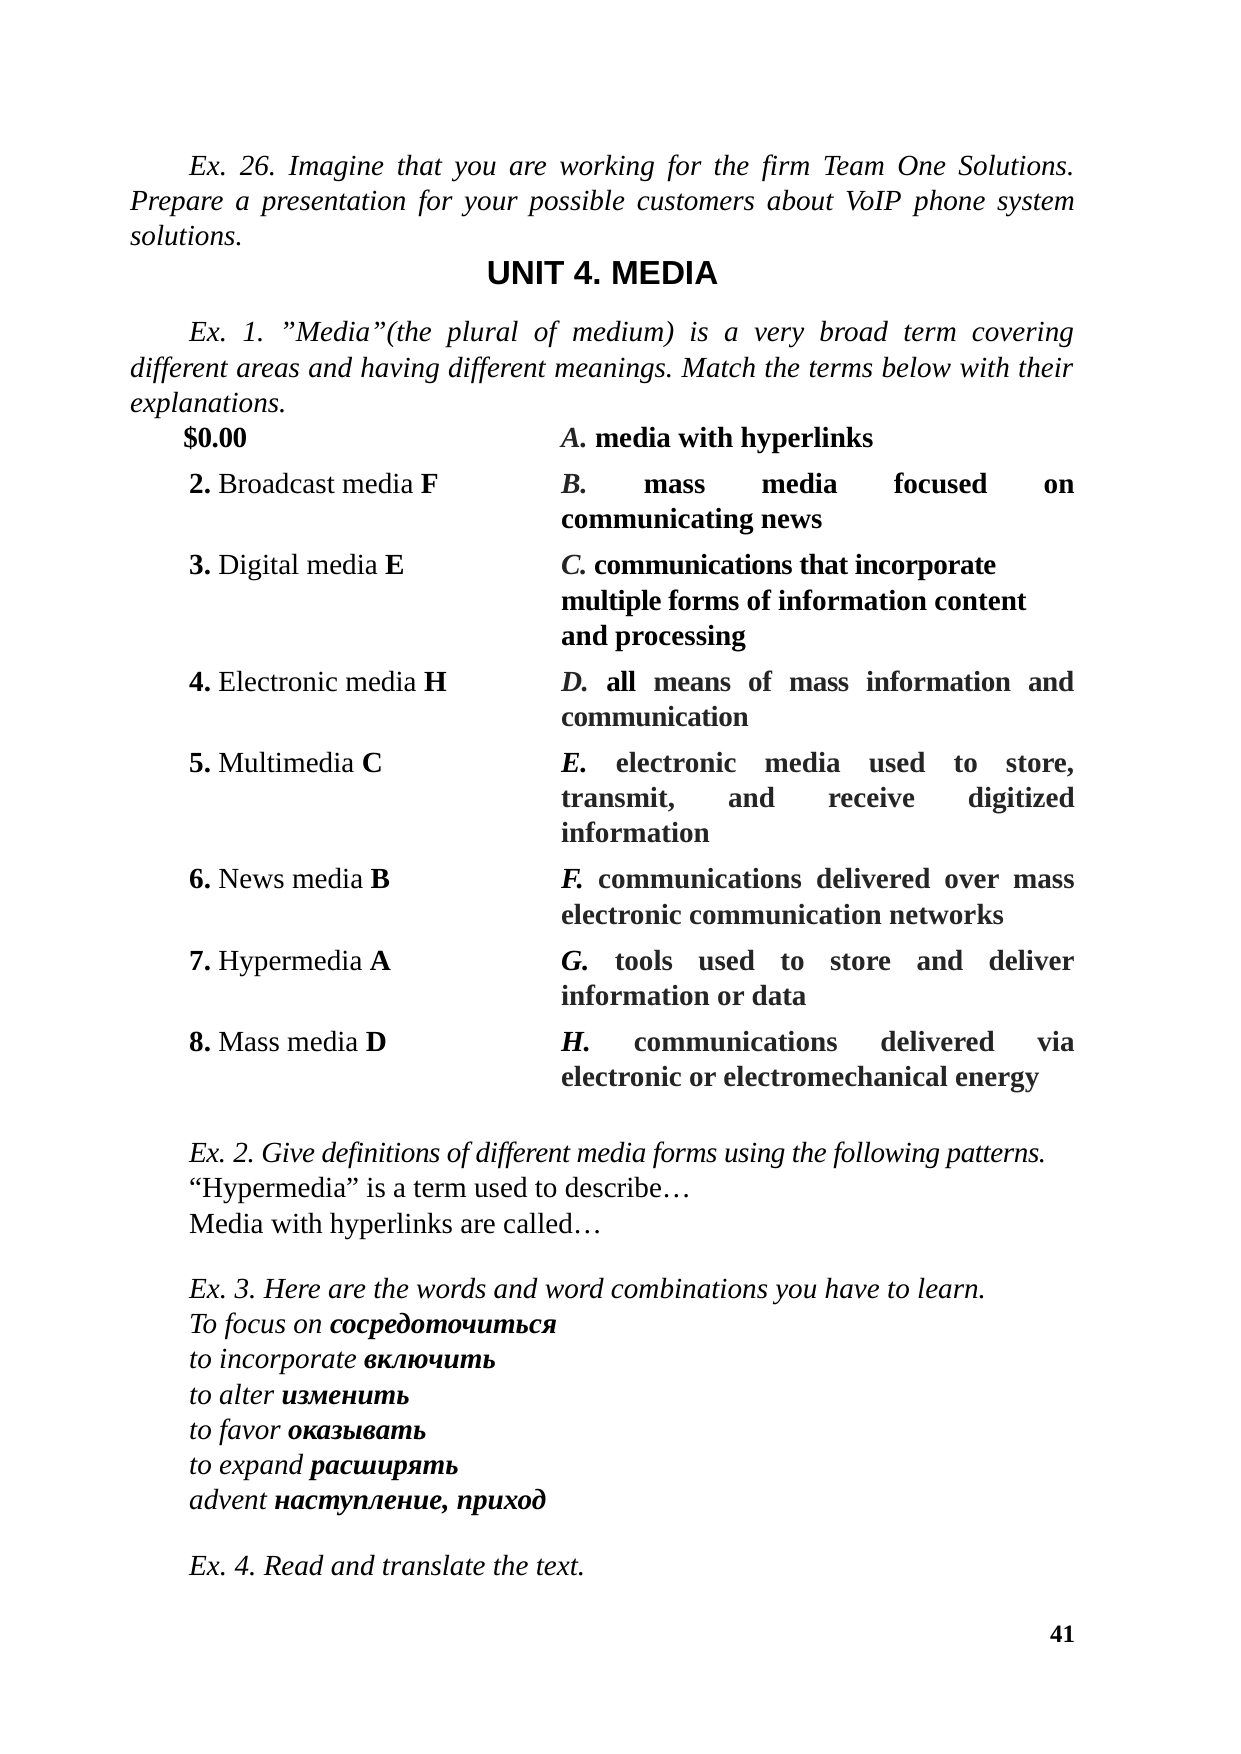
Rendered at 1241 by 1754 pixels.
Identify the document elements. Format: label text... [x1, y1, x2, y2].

table_cell C. communications that incorporate multiple forms of information content and processing [550, 548, 1086, 664]
text Media with hyperlinks are called… [130, 1206, 1075, 1239]
text advent наступление, приход [130, 1482, 1075, 1516]
table_cell 4. Electronic media H [119, 664, 549, 745]
text to alter изменить [130, 1377, 1075, 1410]
text to expand расширять [130, 1447, 1075, 1481]
text To focus on сосредоточиться [130, 1306, 1075, 1340]
text Ex. 1. ”Media”(the plural of medium) is a very broad term covering different areas and having different meanings. Match the terms below with their explanations. [130, 314, 1075, 418]
table_header A. media with hyperlinks [550, 420, 1086, 466]
text UNIT 4. MEDIA [130, 253, 1075, 292]
text Ex. 26. Imagine that you are working for the firm Team One Solutions. Prepare a presentation for your possible customers about VoIP phone system solutions. [130, 148, 1075, 252]
table_header $0.00 [119, 420, 549, 466]
text to favor оказывать [130, 1412, 1075, 1446]
table_cell 3. Digital media E [119, 548, 549, 664]
table_cell H. communications delivered via electronic or electromechanical energy [550, 1024, 1086, 1105]
table_cell 2. Broadcast media F [119, 466, 549, 547]
text Ex. 3. Here are the words and word combinations you have to learn. [130, 1271, 1075, 1305]
text Ex. 4. Read and translate the text. [130, 1548, 1075, 1581]
table_cell G. tools used to store and deliver information or data [550, 943, 1086, 1024]
table_cell 6. News media B [119, 862, 549, 943]
table_cell 5. Multimedia C [119, 745, 549, 862]
text “Hypermedia” is a term used to describe… [130, 1171, 1075, 1204]
text Ex. 2. Give definitions of different media forms using the following patterns. [130, 1135, 1075, 1169]
table_cell B. mass media focused on communicating news [550, 466, 1086, 547]
text to incorporate включить [130, 1342, 1075, 1375]
table_cell E. electronic media used to store, transmit, and receive digitized information [550, 745, 1086, 862]
table_cell 7. Hypermedia A [119, 943, 549, 1024]
table_cell 8. Mass media D [119, 1024, 549, 1105]
table_cell D. all means of mass information and communication [550, 664, 1086, 745]
table_cell F. communications delivered over mass electronic communication networks [550, 862, 1086, 943]
